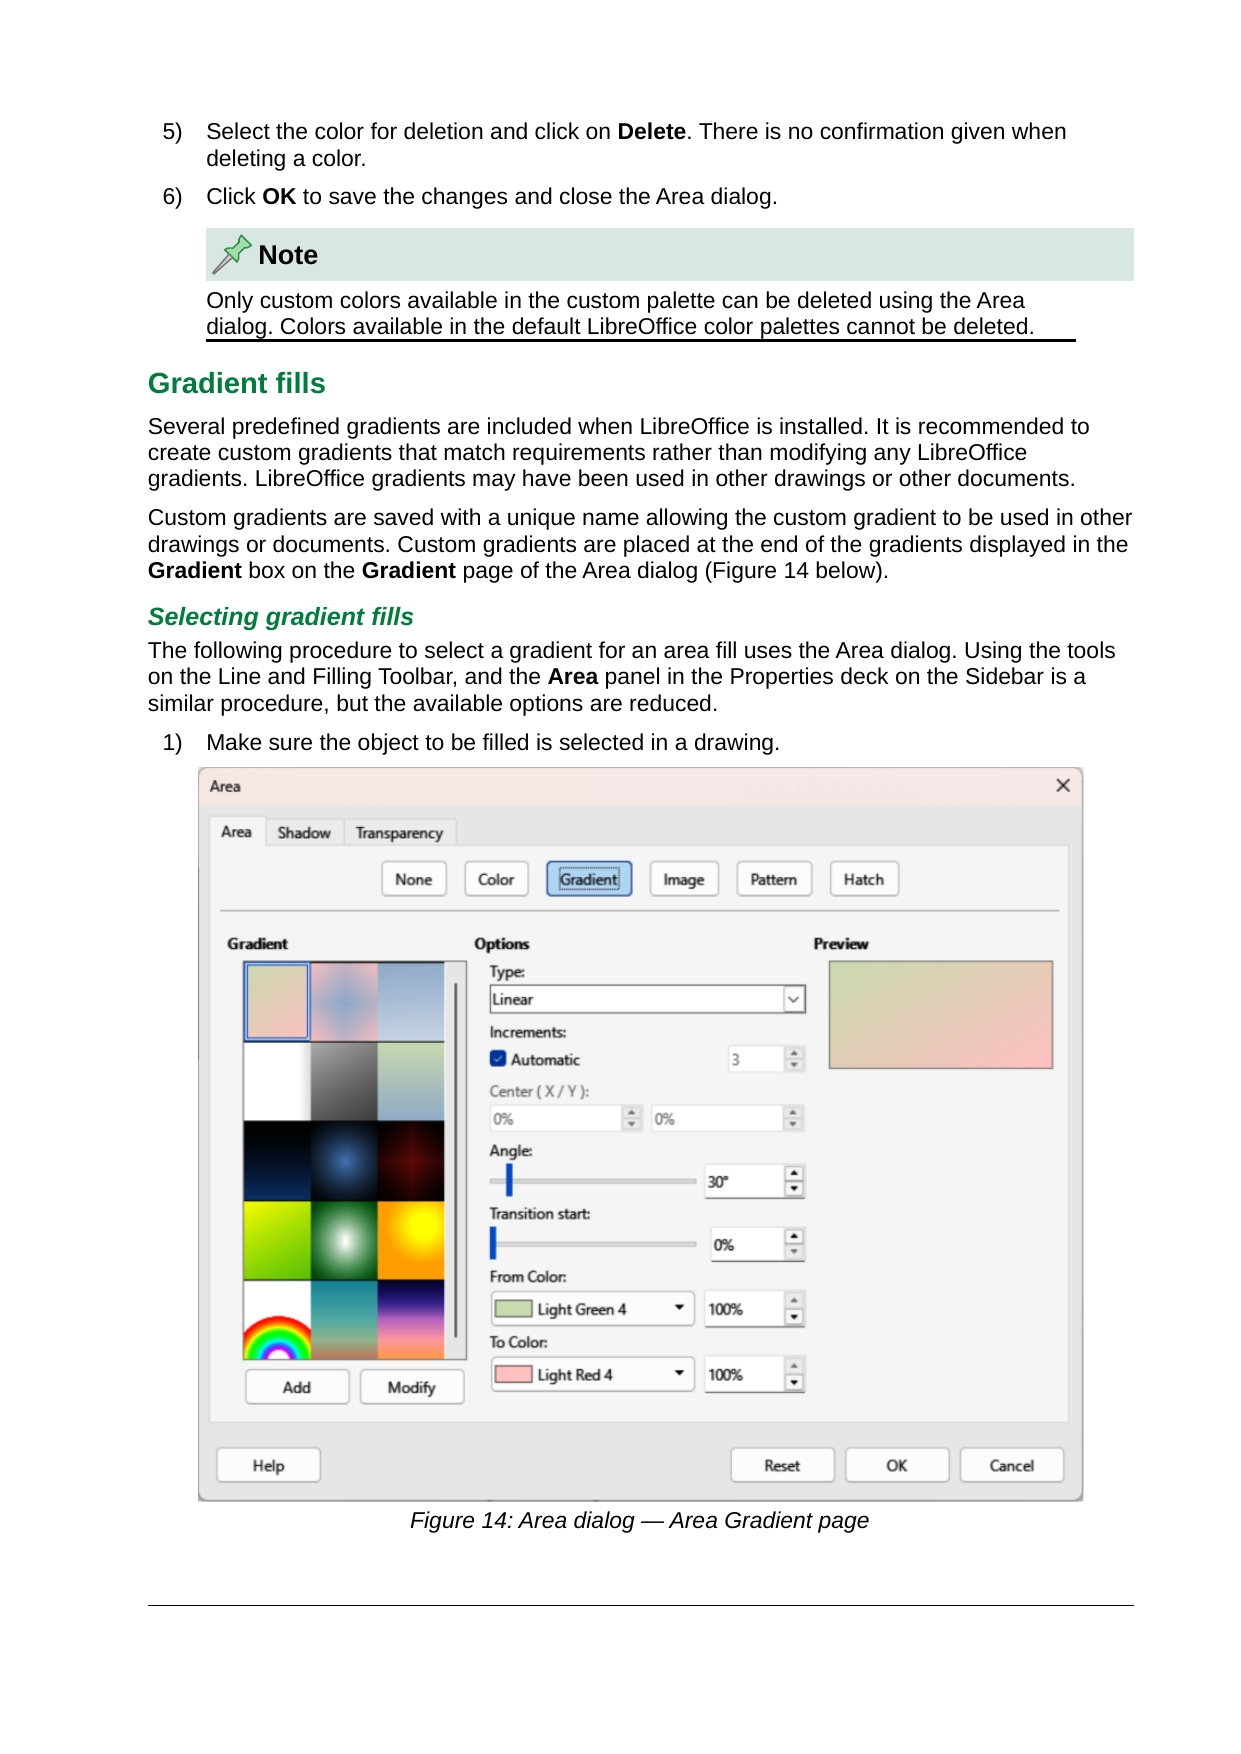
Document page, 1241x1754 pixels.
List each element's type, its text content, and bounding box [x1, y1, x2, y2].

subtitle Gradient fills [148, 367, 1134, 400]
picture [198, 767, 1084, 1502]
text The following procedure to select a gradient for an area fill uses the Area dialog. Using the tools on the Line and Filling Toolbar, and the Area panel in the Properties deck on the Sidebar is a similar procedure, but the available options are reduced. [148, 637, 1134, 716]
list Click OK to save the changes and close the Area dialog. [162, 183, 1134, 210]
subtitle Note [206, 228, 1134, 281]
text Only custom colors available in the custom palette can be deleted using the Area dialog. Colors available in the default LibreOffice color palettes cannot be deleted. [206, 287, 1076, 339]
subtitle Selecting gradient fills [148, 602, 1134, 631]
text Figure 14: Area dialog — Area Gradient page [198, 1507, 1083, 1534]
list Select the color for deletion and click on Delete. There is no confirmation given when deleting a color. [162, 118, 1134, 171]
text Custom gradients are saved with a unique name allowing the custom gradient to be used in other drawings or documents. Custom gradients are placed at the end of the gradients displayed in the Gradient box on the Gradient page of the Area dialog (Figure 14 below). [148, 504, 1134, 583]
text Several predefined gradients are included when LibreOffice is installed. It is recommended to create custom gradients that match requirements rather than modifying any LibreOffice gradients. LibreOffice gradients may have been used in other drawings or other documents. [148, 413, 1134, 492]
list Make sure the object to be filled is selected in a drawing. [162, 728, 1134, 755]
